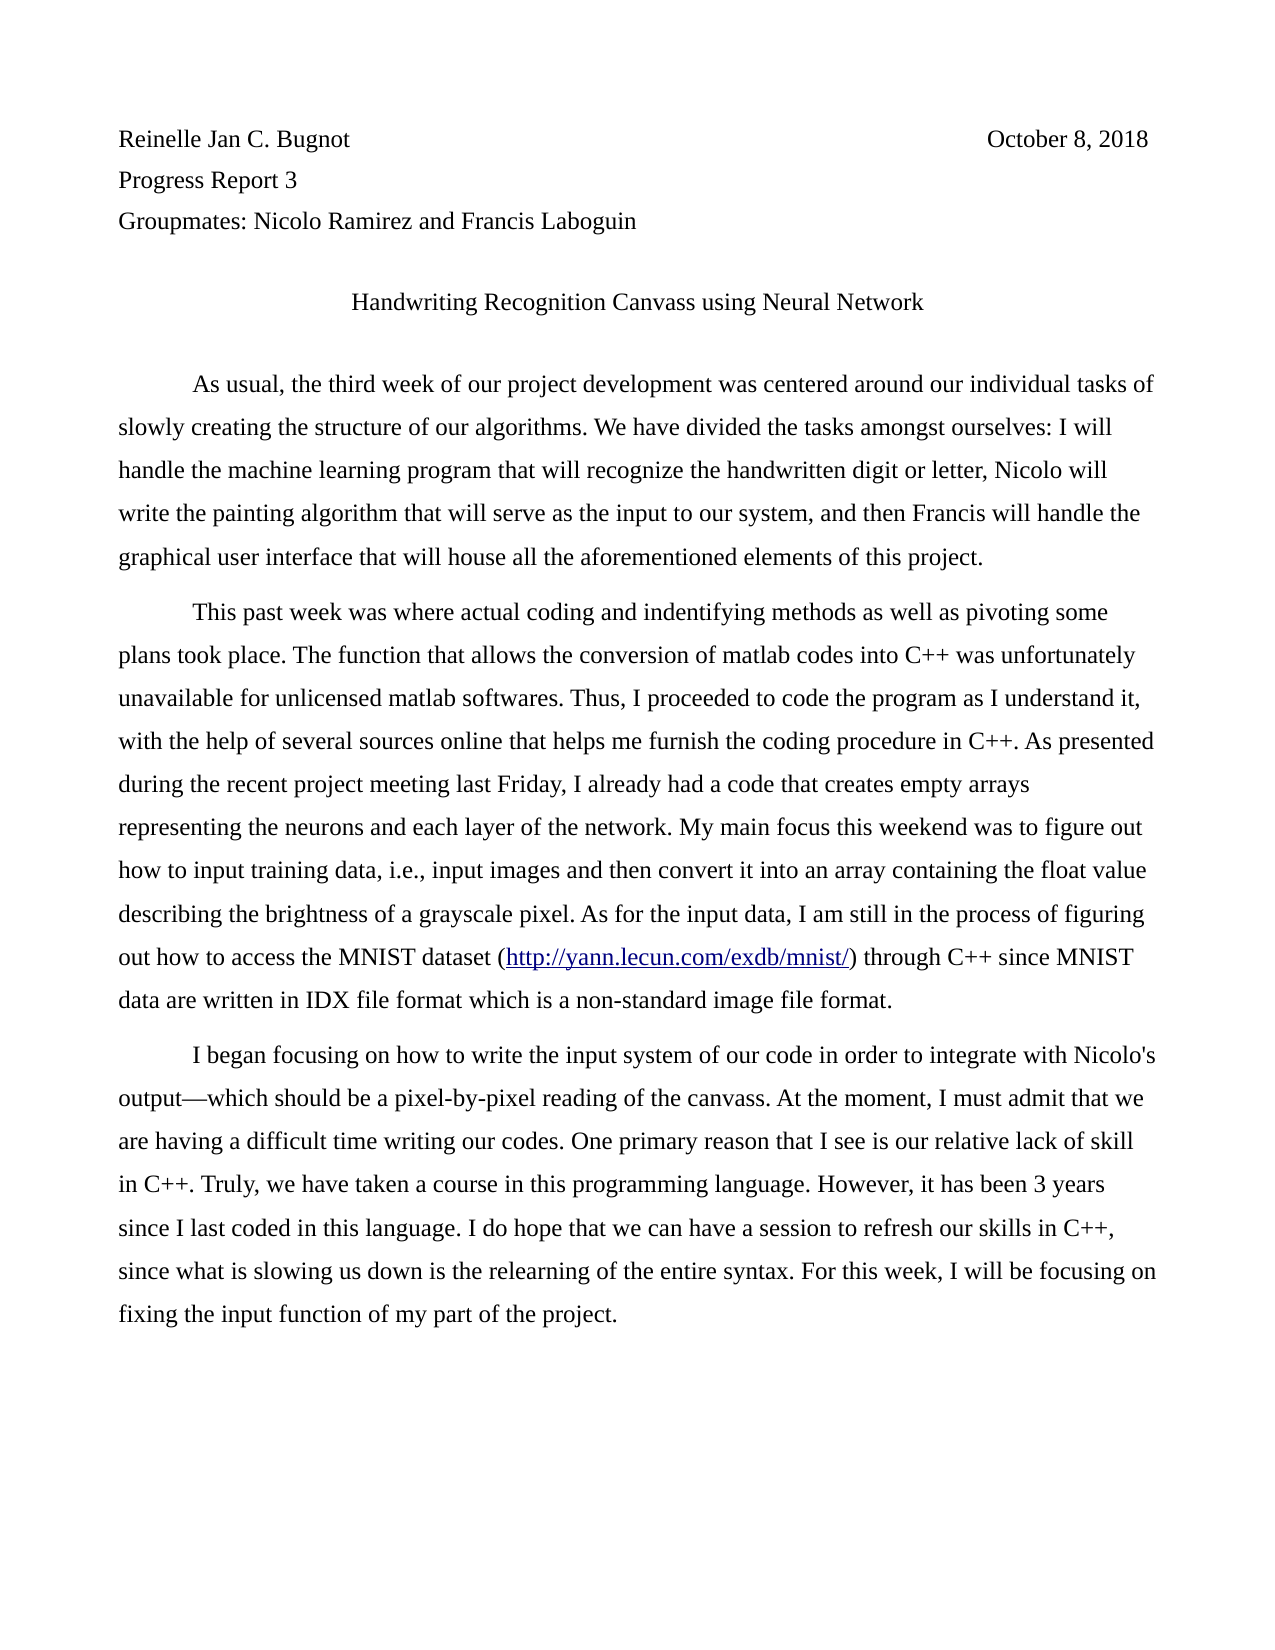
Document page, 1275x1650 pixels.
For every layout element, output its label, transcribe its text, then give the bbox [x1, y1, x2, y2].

text I began focusing on how to write the input system of our code in order to integrate with Nicolo's output—which should be a pixel-by-pixel reading of the canvass. At the moment, I must admit that we are having a difficult time writing our codes. One primary reason that I see is our relative lack of skill in C++. Truly, we have taken a course in this programming language. However, it has been 3 years since I last coded in this language. I do hope that we can have a session to refresh our skills in C++, since what is slowing us down is the relearning of the entire syntax. For this week, I will be focusing on fixing the input function of my part of the project. [118, 1040, 1157, 1328]
text Groupmates: Nicolo Ramirez and Francis Laboguin [118, 206, 1157, 234]
text Progress Report 3 [118, 165, 1157, 194]
text As usual, the third week of our project development was centered around our individual tasks of slowly creating the structure of our algorithms. We have divided the tasks amongst ourselves: I will handle the machine learning program that will recognize the handwritten digit or letter, Nicolo will write the painting algorithm that will serve as the input to our system, and then Francis will handle the graphical user interface that will house all the aforementioned elements of this project. [118, 369, 1157, 570]
text Handwriting Recognition Canvass using Neural Network [118, 287, 1157, 316]
text Reinelle Jan C. Bugnot October 8, 2018 [118, 124, 1157, 153]
text This past week was where actual coding and indentifying methods as well as pivoting some plans took place. The function that allows the conversion of matlab codes into C++ was unfortunately unavailable for unlicensed matlab softwares. Thus, I proceeded to code the program as I understand it, with the help of several sources online that helps me furnish the coding procedure in C++. As presented during the recent project meeting last Friday, I already had a code that creates empty arrays representing the neurons and each layer of the network. My main focus this weekend was to figure out how to input training data, i.e., input images and then convert it into an array containing the float value describing the brightness of a grayscale pixel. As for the input data, I am still in the process of figuring out how to access the MNIST dataset (http://yann.lecun.com/exdb/mnist/) through C++ since MNIST data are written in IDX file format which is a non-standard image file format. [118, 597, 1157, 1014]
